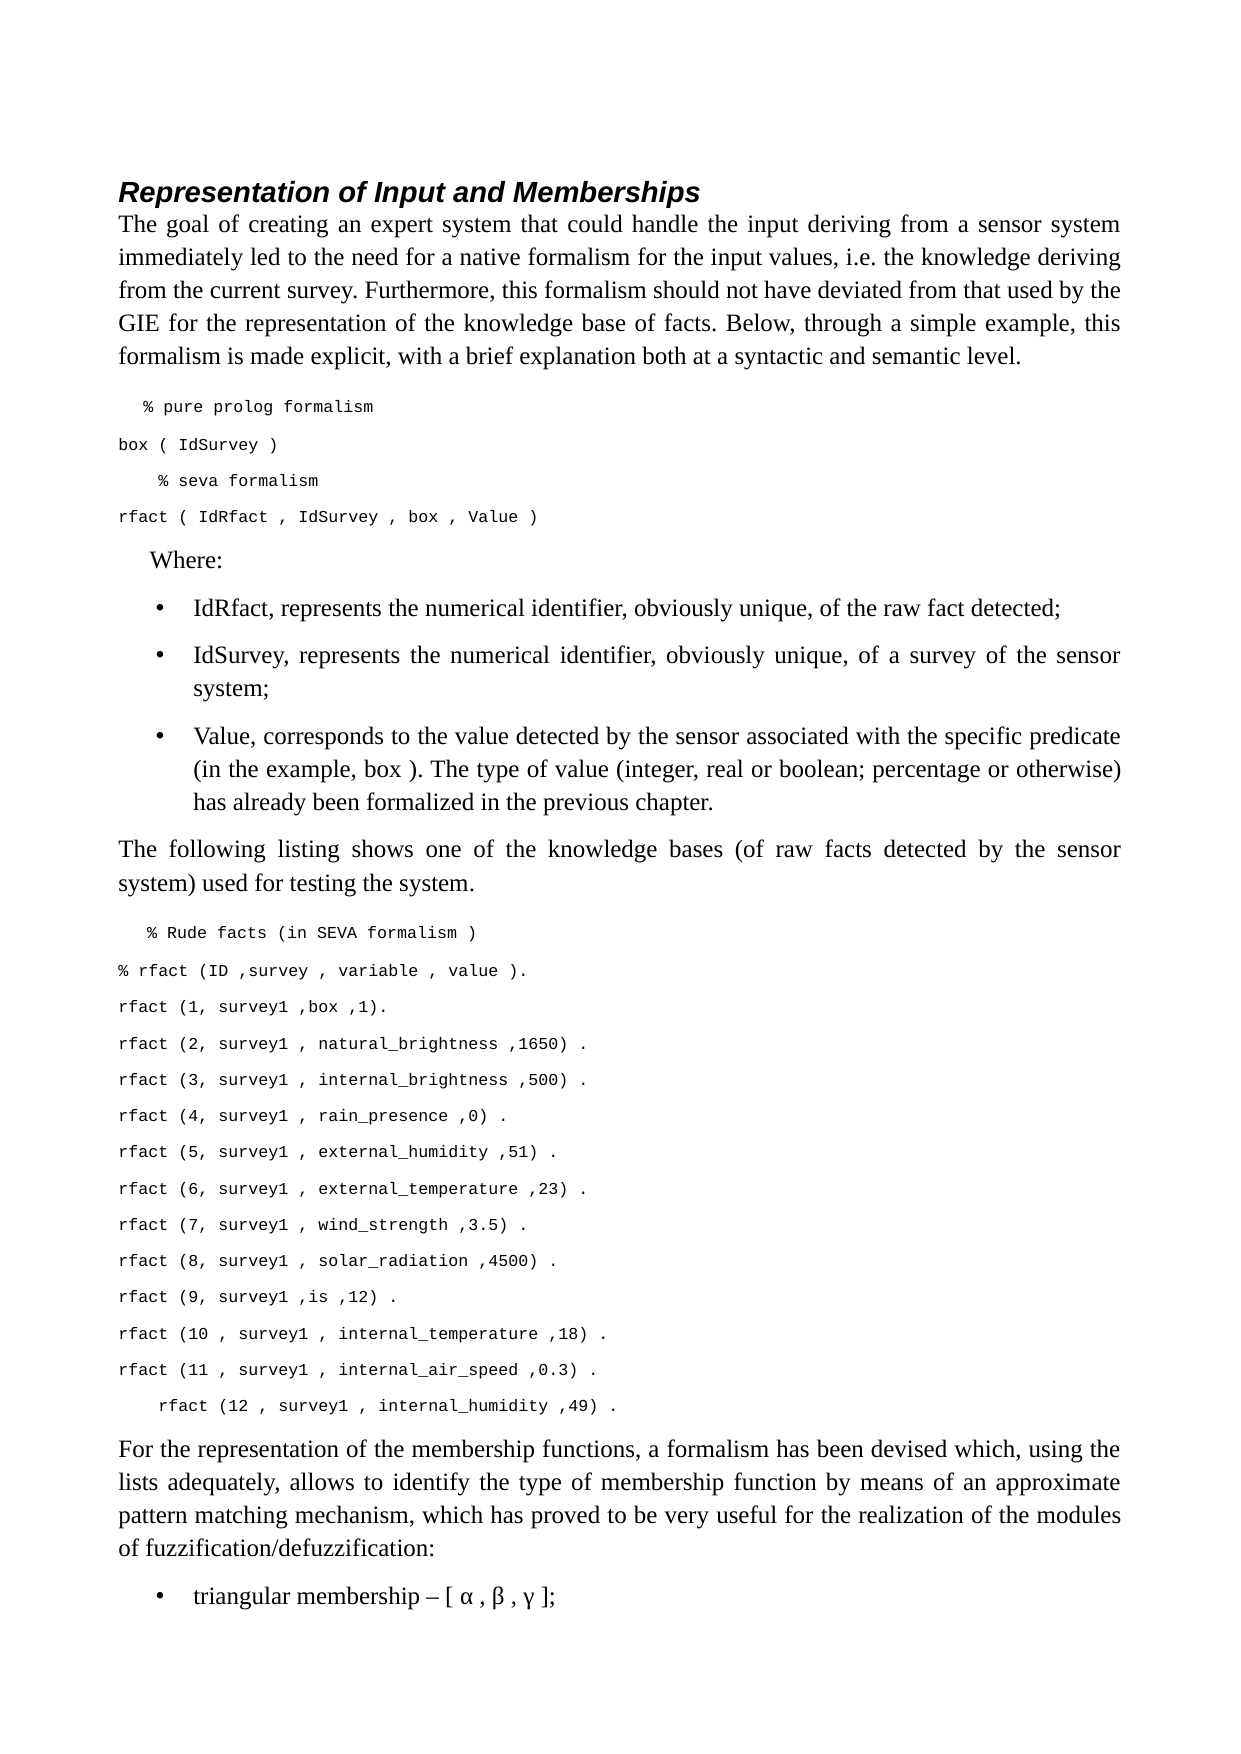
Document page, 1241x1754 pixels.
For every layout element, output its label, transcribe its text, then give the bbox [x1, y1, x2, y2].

text rfact (11 , survey1 , internal_air_speed ,0.3) . [118, 1362, 1122, 1380]
list IdRfact, represents the numerical identifier, obviously unique, of the raw fact detected; [156, 593, 1122, 621]
text rfact (7, survey1 , wind_strength ,3.5) . [118, 1217, 1122, 1235]
list triangular membership – [ α , β , γ ]; [156, 1581, 1122, 1609]
text rfact (5, survey1 , external_humidity ,51) . [118, 1144, 1122, 1163]
text The following listing shows one of the knowledge bases (of raw facts detected by the sensor system) used for testing the system. [118, 834, 1122, 896]
text rfact (6, survey1 , external_temperature ,23) . [118, 1180, 1122, 1199]
text rfact (12 , survey1 , internal_humidity ,49) . [118, 1398, 1122, 1417]
text For the representation of the membership functions, a formalism has been devised which, using the lists adequately, allows to identify the type of membership function by means of an approximate pattern matching mechanism, which has proved to be very useful for the realization of the modules of fuzzification/defuzzification: [118, 1434, 1122, 1562]
text % Rude facts (in SEVA formalism ) [118, 915, 1122, 944]
list Value, corresponds to the value detected by the sensor associated with the specific predicate (in the example, box ). The type of value (integer, real or boolean; percentage or otherwise) has already been formalized in the previous chapter. [156, 721, 1122, 816]
text rfact (10 , survey1 , internal_temperature ,18) . [118, 1325, 1122, 1344]
text rfact (4, survey1 , rain_presence ,0) . [118, 1108, 1122, 1127]
text rfact ( IdRfact , IdSurvey , box , Value ) [118, 509, 1122, 528]
text Where: [118, 545, 1122, 574]
text box ( IdSurvey ) [118, 436, 1122, 455]
text rfact (3, survey1 , internal_brightness ,500) . [118, 1072, 1122, 1090]
subtitle Representation of Input and Memberships [118, 176, 1122, 209]
text rfact (8, survey1 , solar_radiation ,4500) . [118, 1253, 1122, 1272]
text rfact (9, survey1 ,is ,12) . [118, 1289, 1122, 1308]
text % rfact (ID ,survey , variable , value ). [118, 963, 1122, 982]
text rfact (1, survey1 ,box ,1). [118, 999, 1122, 1018]
text The goal of creating an expert system that could handle the input deriving from a sensor system immediately led to the need for a native formalism for the input values, i.e. the knowledge deriving from the current survey. Furthermore, this formalism should not have deviated from that used by the GIE for the representation of the knowledge base of facts. Below, through a simple example, this formalism is made explicit, with a brief explanation both at a syntactic and semantic level. [118, 209, 1122, 370]
text rfact (2, survey1 , natural_brightness ,1650) . [118, 1035, 1122, 1054]
text % seva formalism [118, 473, 1122, 491]
list IdSurvey, represents the numerical identifier, obviously unique, of a survey of the sensor system; [156, 640, 1122, 702]
text % pure prolog formalism [118, 389, 1122, 417]
